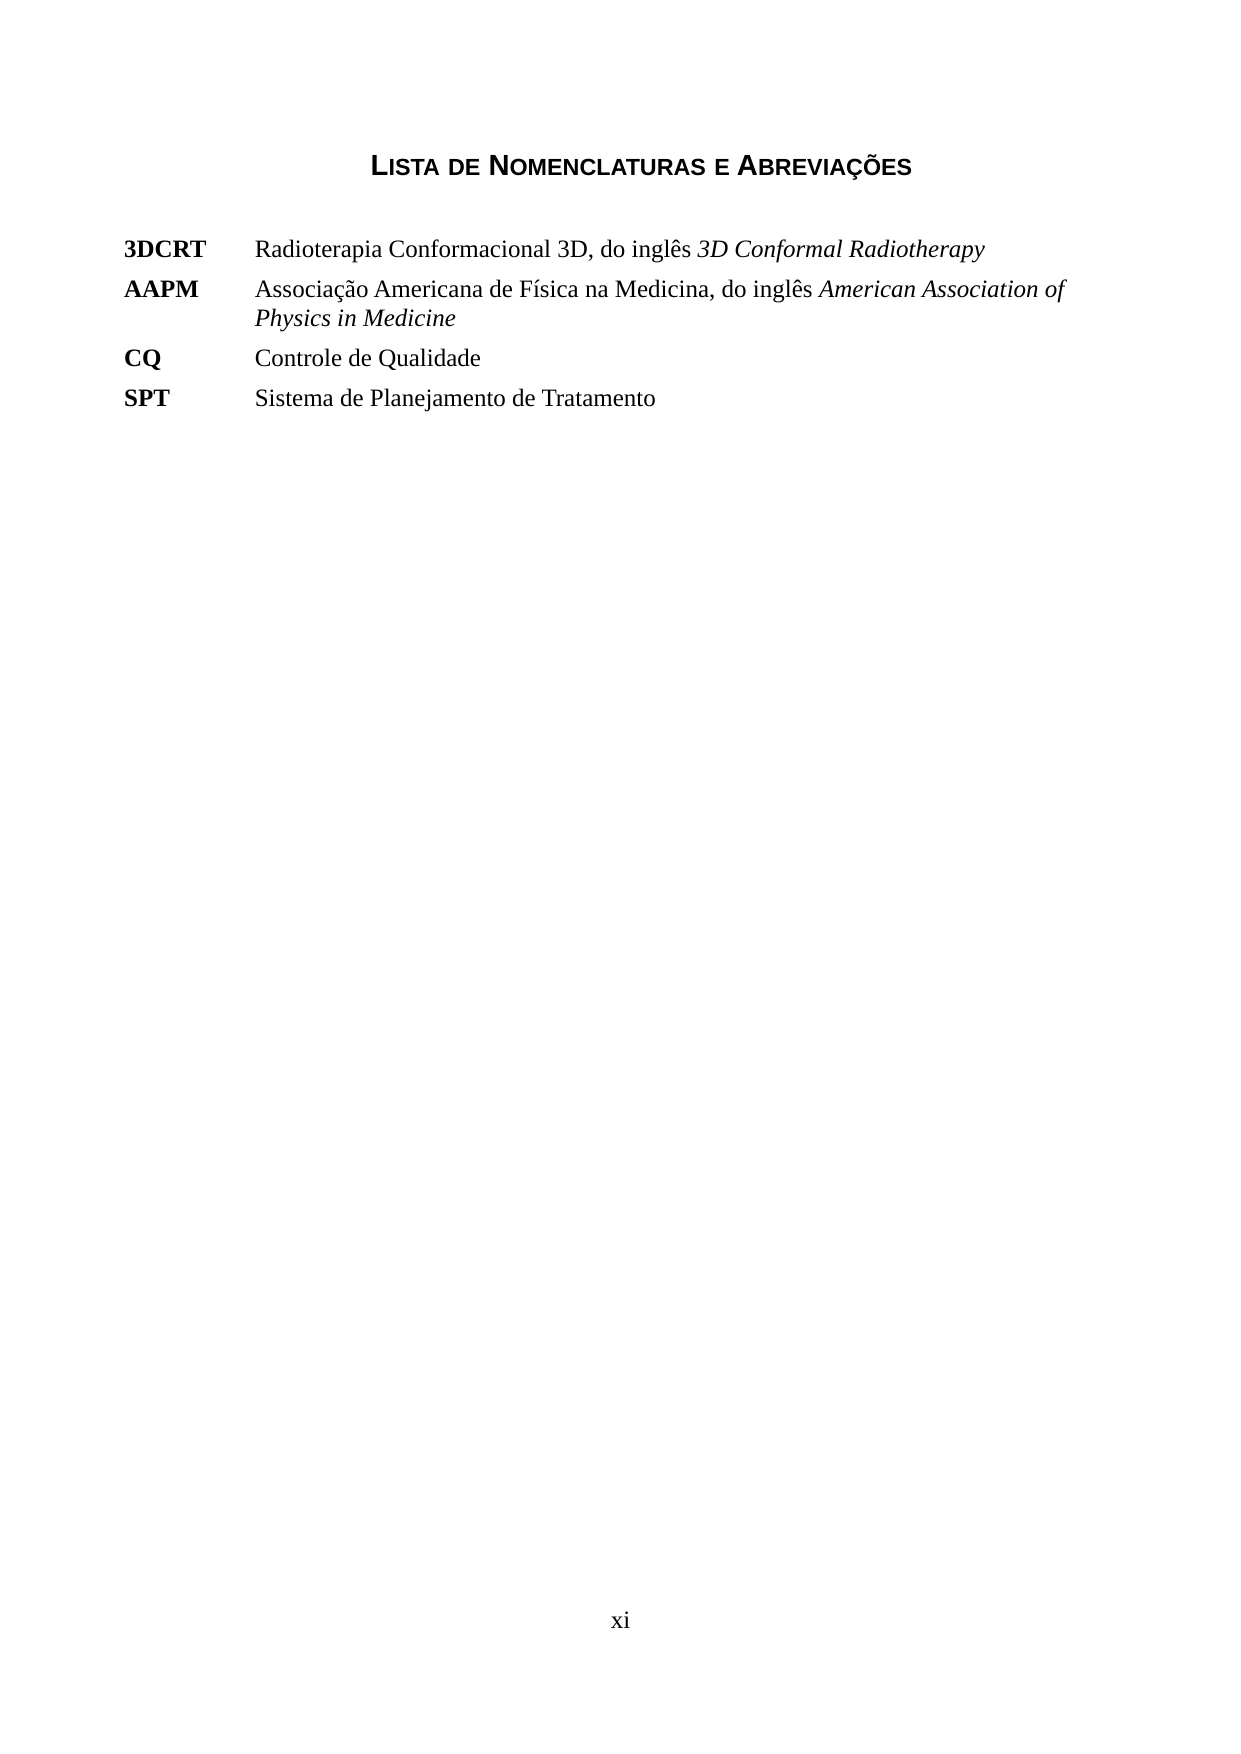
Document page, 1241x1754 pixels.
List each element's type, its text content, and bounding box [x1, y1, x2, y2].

table_cell [249, 499, 1122, 539]
table_cell SPT [118, 378, 249, 418]
table_cell [249, 418, 1122, 458]
table_cell [118, 418, 249, 458]
table_cell Sistema de Planejamento de Tratamento [249, 378, 1122, 418]
table_cell [118, 499, 249, 539]
table_cell AAPM [118, 269, 249, 338]
table_cell Controle de Qualidade [249, 338, 1122, 378]
table_cell [118, 458, 249, 498]
table_cell CQ [118, 338, 249, 378]
table_cell [249, 458, 1122, 498]
table_cell Associação Americana de Física na Medicina, do inglês American Association of Physics in Medicine [249, 269, 1122, 338]
table_header 3DCRT [118, 229, 249, 269]
table_header Radioterapia Conformacional 3D, do inglês 3D Conformal Radiotherapy [249, 229, 1122, 269]
title Lista de Nomenclaturas e Abreviações [118, 148, 1122, 182]
